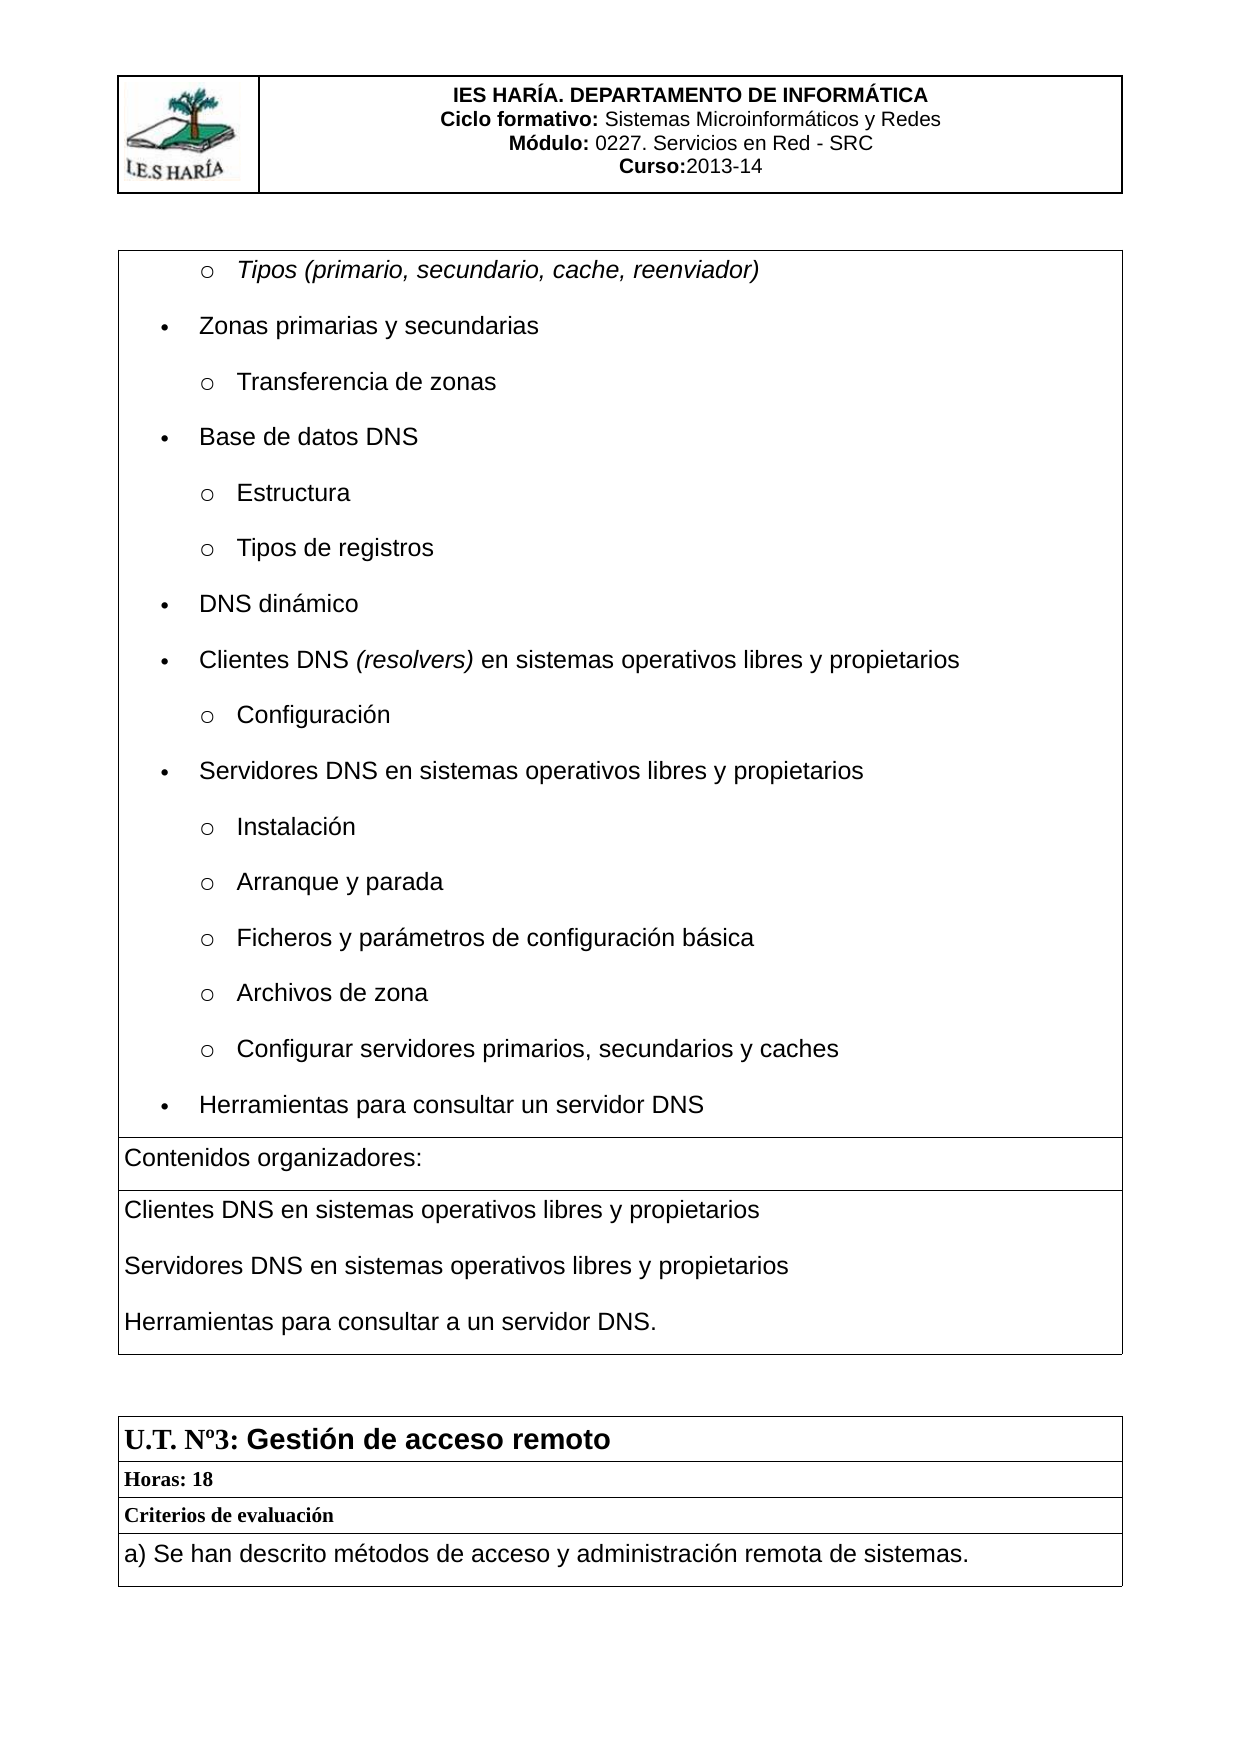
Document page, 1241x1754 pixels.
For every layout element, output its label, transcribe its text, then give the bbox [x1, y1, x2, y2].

table_cell Horas: 18 [119, 1462, 1122, 1497]
table_cell a) Se han descrito métodos de acceso y administración remota de sistemas. [119, 1534, 1122, 1586]
table_cell Clientes DNS en sistemas operativos libres y propietarios Servidores DNS en sistemas operativos libres y propietarios Herramientas para consultar a un servidor DNS. [119, 1191, 1122, 1353]
table_cell Sistemas de nombres planos y jerárquicos Espacio de nombres de dominio Dominios genéricos Delegación Funcionamiento DNS (Domain Name Service) Consultas DNS Consultas recursivas e iterativas Resolución inversa Servidores de nombres Características Tipos (primario, secundario, cache, reenviador) Zonas primarias y secundarias Transferencia de zonas Base de datos DNS Estructura Tipos de registros DNS dinámico Clientes DNS (resolvers) en sistemas operativos libres y propietarios Configuración Servidores DNS en sistemas operativos libres y propietarios Instalación Arranque y parada Ficheros y parámetros de configuración básica Archivos de zona Configurar servidores primarios, secundarios y caches Herramientas para consultar un servidor DNS [119, 251, 1122, 1137]
table_cell Contenidos organizadores: [119, 1138, 1122, 1189]
picture [123, 82, 241, 181]
table_header U.T. Nº3: Gestión de acceso remoto [119, 1417, 1122, 1461]
table_cell Criterios de evaluación [119, 1498, 1122, 1533]
